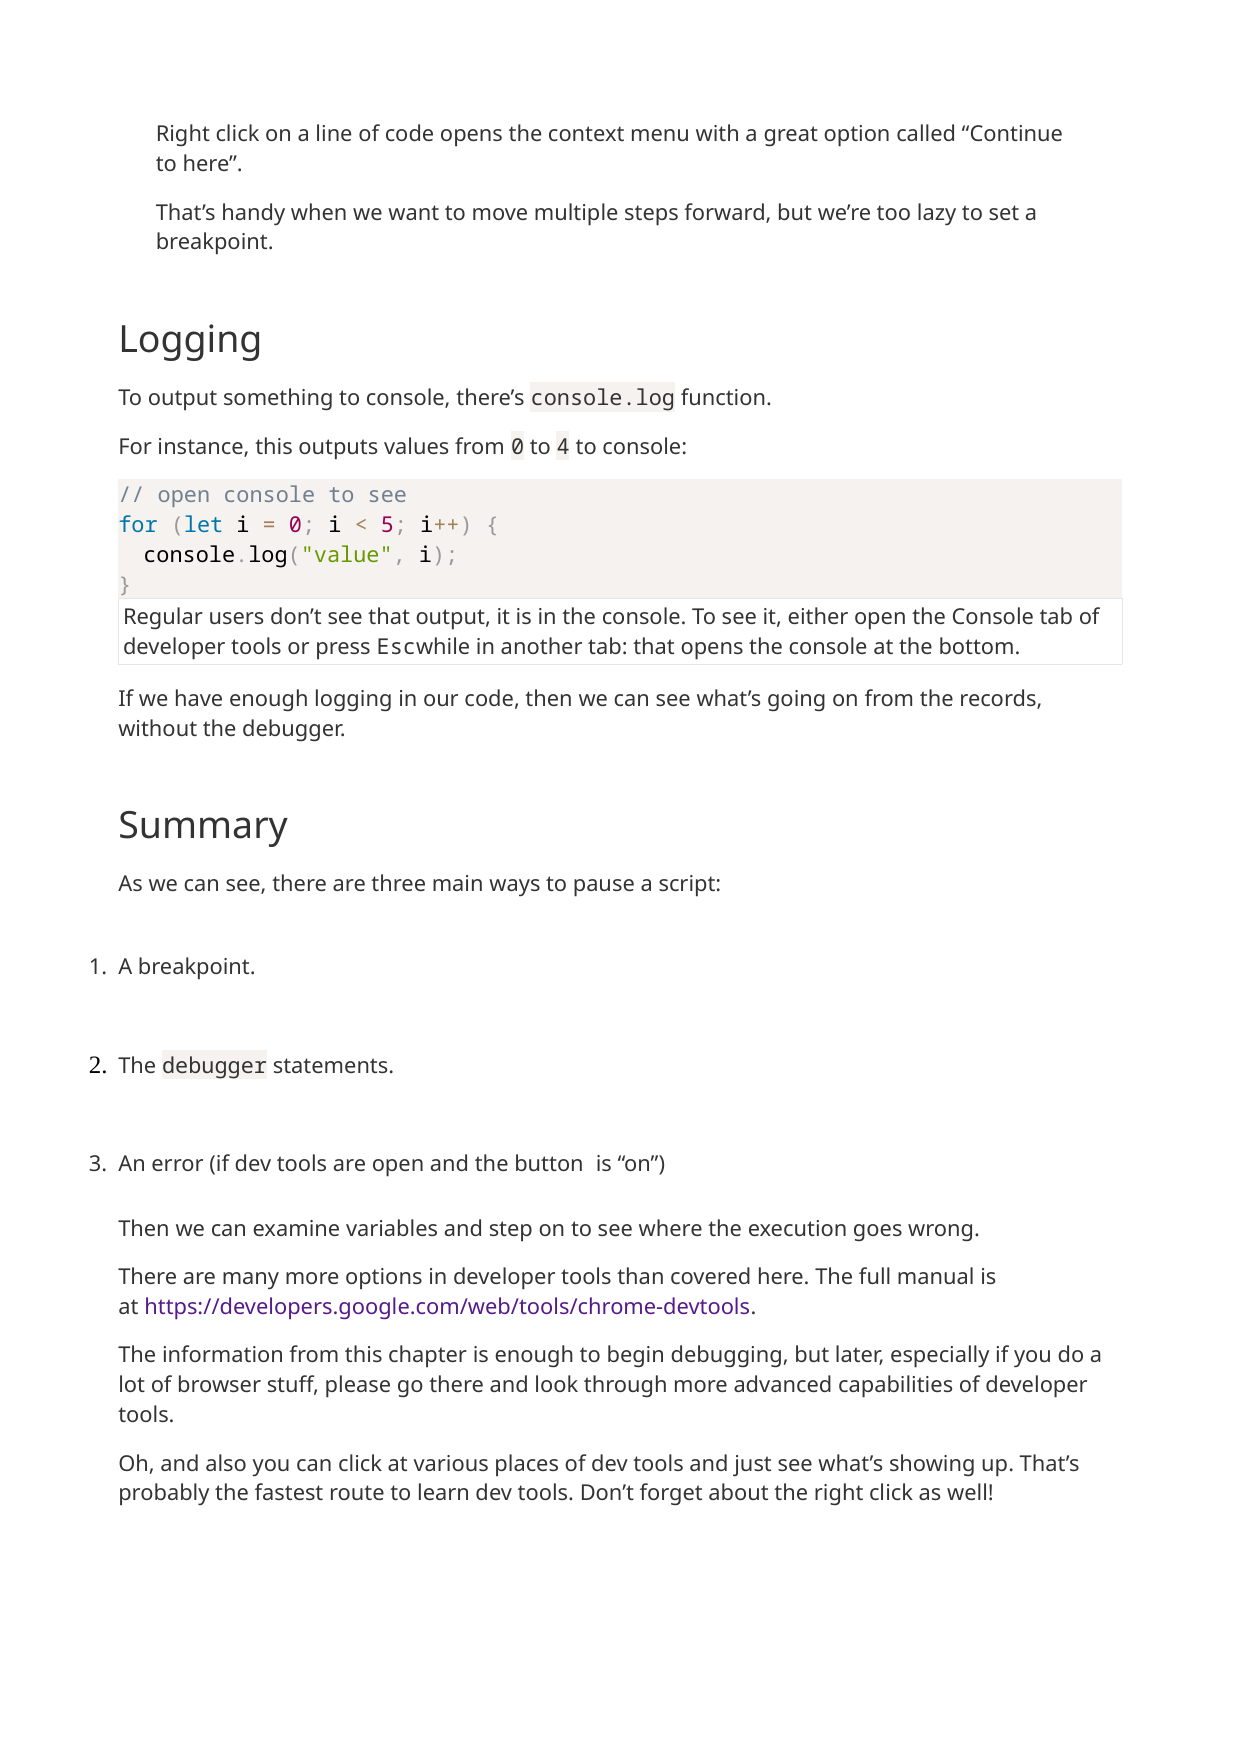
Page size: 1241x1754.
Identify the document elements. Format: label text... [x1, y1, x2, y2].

text That’s handy when we want to move multiple steps forward, but we’re too lazy to set a breakpoint. [156, 196, 1084, 256]
text As we can see, there are three main ways to pause a script: [118, 868, 1122, 898]
text For instance, this outputs values from 0 to 4 to console: [118, 431, 1122, 460]
text for (let i = 0; i < 5; i++) { [118, 509, 1122, 539]
list A breakpoint. [118, 951, 1122, 981]
text Right click on a line of code opens the context menu with a great option called “Continue to here”. [156, 118, 1084, 178]
list The debugger statements. [118, 1050, 1122, 1079]
text console.log("value", i); [118, 539, 1122, 568]
text If we have enough logging in our code, then we can see what’s going on from the records, without the debugger. [118, 683, 1122, 742]
text Then we can examine variables and step on to see where the execution goes wrong. [118, 1212, 1122, 1242]
text Oh, and also you can click at various places of dev tools and just see what’s showing up. That’s probably the fastest route to learn dev tools. Don’t forget about the right click as well! [118, 1447, 1122, 1507]
text There are many more options in developer tools than covered here. The full manual is at https://developers.google.com/web/tools/chrome-devtools. [118, 1261, 1122, 1321]
subtitle Summary [118, 798, 1122, 849]
text Regular users don’t see that output, it is in the console. To see it, either open the Console tab of developer tools or press Escwhile in another tab: that opens the console at the bottom. [119, 599, 1122, 664]
list An error (if dev tools are open and the button is “on”) [118, 1148, 1122, 1178]
subtitle Logging [118, 312, 1122, 363]
text } [118, 568, 1122, 598]
text // open console to see [118, 479, 1122, 509]
text The information from this chapter is enough to begin debugging, but later, especially if you do a lot of browser stuff, please go there and look through more advanced capabilities of developer tools. [118, 1339, 1122, 1429]
text To output something to console, there’s console.log function. [118, 382, 1122, 412]
